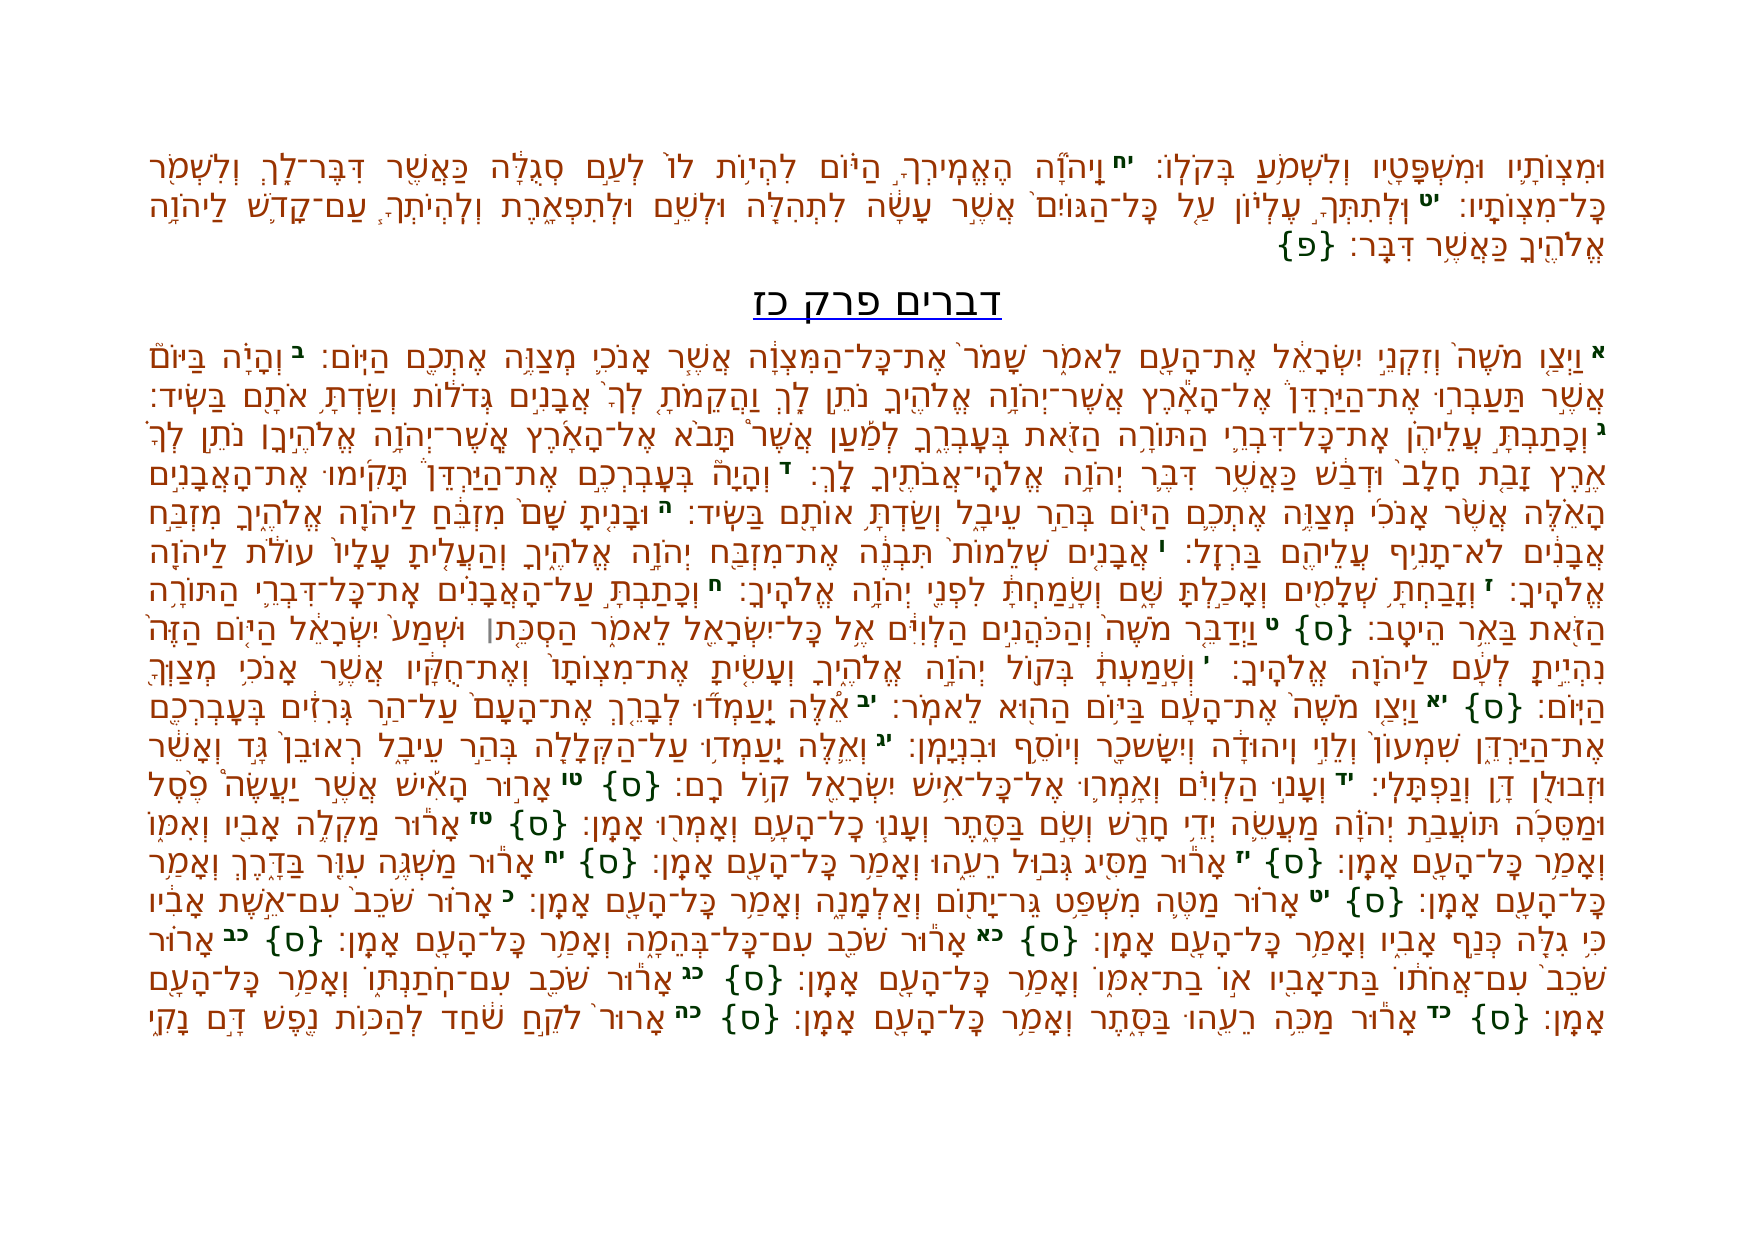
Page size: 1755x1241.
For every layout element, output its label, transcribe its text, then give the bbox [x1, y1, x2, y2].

text וּמִצְוֺתָ֛יו וּמִשְׁפָּטָ֖יו וְלִשְׁמֹ֥עַ בְּקֹלֽוֹ׃ יח וַֽיהֹוָ֞ה הֶאֱמִֽירְךָ֣ הַיּ֗וֹם לִהְי֥וֹת לוֹ֙ לְעַ֣ם סְגֻלָּ֔ה כַּאֲשֶׁ֖ר דִּבֶּר־לָ֑ךְ וְלִשְׁמֹ֖ר כׇּל־מִצְוֺתָֽיו׃ יט וּֽלְתִתְּךָ֣ עֶלְי֗וֹן עַ֤ל כׇּל־הַגּוֹיִם֙ אֲשֶׁ֣ר עָשָׂ֔ה לִתְהִלָּ֖ה וּלְשֵׁ֣ם וּלְתִפְאָ֑רֶת וְלִֽהְיֹתְךָ֧ עַם־קָדֹ֛שׁ לַיהֹוָ֥ה אֱלֹהֶ֖יךָ כַּאֲשֶׁ֥ר דִּבֵּֽר׃ {פ} [148, 148, 1606, 264]
text א וַיְצַ֤ו מֹשֶׁה֙ וְזִקְנֵ֣י יִשְׂרָאֵ֔ל אֶת־הָעָ֖ם לֵאמֹ֑ר שָׁמֹר֙ אֶת־כׇּל־הַמִּצְוָ֔ה אֲשֶׁ֧ר אָנֹכִ֛י מְצַוֶּ֥ה אֶתְכֶ֖ם הַיּֽוֹם׃ ב וְהָיָ֗ה בַּיּוֹם֮ אֲשֶׁ֣ר תַּעַבְר֣וּ אֶת־הַיַּרְדֵּן֒ אֶל־הָאָ֕רֶץ אֲשֶׁר־יְהֹוָ֥ה אֱלֹהֶ֖יךָ נֹתֵ֣ן לָ֑ךְ וַהֲקֵמֹתָ֤ לְךָ֙ אֲבָנִ֣ים גְּדֹל֔וֹת וְשַׂדְתָּ֥ אֹתָ֖ם בַּשִּֽׂיד׃ ג וְכָתַבְתָּ֣ עֲלֵיהֶ֗ן אֶֽת־כׇּל־דִּבְרֵ֛י הַתּוֹרָ֥ה הַזֹּ֖את בְּעׇבְרֶ֑ךָ לְמַ֡עַן אֲשֶׁר֩ תָּבֹ֨א אֶל־הָאָ֜רֶץ אֲֽשֶׁר־יְהֹוָ֥ה אֱלֹהֶ֣יךָ׀ נֹתֵ֣ן לְךָ֗ אֶ֣רֶץ זָבַ֤ת חָלָב֙ וּדְבַ֔שׁ כַּאֲשֶׁ֥ר דִּבֶּ֛ר יְהֹוָ֥ה אֱלֹהֵֽי־אֲבֹתֶ֖יךָ לָֽךְ׃ ד וְהָיָה֮ בְּעׇבְרְכֶ֣ם אֶת־הַיַּרְדֵּן֒ תָּקִ֜ימוּ אֶת־הָאֲבָנִ֣ים הָאֵ֗לֶּה אֲשֶׁ֨ר אָנֹכִ֜י מְצַוֶּ֥ה אֶתְכֶ֛ם הַיּ֖וֹם בְּהַ֣ר עֵיבָ֑ל וְשַׂדְתָּ֥ אוֹתָ֖ם בַּשִּֽׂיד׃ ה וּבָנִ֤יתָ שָּׁם֙ מִזְבֵּ֔חַ לַיהֹוָ֖ה אֱלֹהֶ֑יךָ מִזְבַּ֣ח אֲבָנִ֔ים לֹא־תָנִ֥יף עֲלֵיהֶ֖ם בַּרְזֶֽל׃ ו אֲבָנִ֤ים שְׁלֵמוֹת֙ תִּבְנֶ֔ה אֶת־מִזְבַּ֖ח יְהֹוָ֣ה אֱלֹהֶ֑יךָ וְהַעֲלִ֤יתָ עָלָיו֙ עוֹלֹ֔ת לַיהֹוָ֖ה אֱלֹהֶֽיךָ׃ ז וְזָבַחְתָּ֥ שְׁלָמִ֖ים וְאָכַ֣לְתָּ שָּׁ֑ם וְשָׂ֣מַחְתָּ֔ לִפְנֵ֖י יְהֹוָ֥ה אֱלֹהֶֽיךָ׃ ח וְכָתַבְתָּ֣ עַל־הָאֲבָנִ֗ים אֶֽת־כׇּל־דִּבְרֵ֛י הַתּוֹרָ֥ה הַזֹּ֖את בַּאֵ֥ר הֵיטֵֽב׃ {ס} ט וַיְדַבֵּ֤ר מֹשֶׁה֙ וְהַכֹּהֲנִ֣ים הַלְוִיִּ֔ם אֶ֥ל כׇּל־יִשְׂרָאֵ֖ל לֵאמֹ֑ר הַסְכֵּ֤ת׀ וּשְׁמַע֙ יִשְׂרָאֵ֔ל הַיּ֤וֹם הַזֶּה֙ נִהְיֵ֣יתָֽ לְעָ֔ם לַיהֹוָ֖ה אֱלֹהֶֽיךָ׃ י וְשָׁ֣מַעְתָּ֔ בְּק֖וֹל יְהֹוָ֣ה אֱלֹהֶ֑יךָ וְעָשִׂ֤יתָ אֶת־מִצְוֺתָו֙ וְאֶת־חֻקָּ֔יו אֲשֶׁ֛ר אָנֹכִ֥י מְצַוְּךָ֖ הַיּֽוֹם׃ {ס} יא וַיְצַ֤ו מֹשֶׁה֙ אֶת־הָעָ֔ם בַּיּ֥וֹם הַה֖וּא לֵאמֹֽר׃ יב אֵ֠לֶּה יַֽעַמְד֞וּ לְבָרֵ֤ךְ אֶת־הָעָם֙ עַל־הַ֣ר גְּרִזִ֔ים בְּעׇבְרְכֶ֖ם אֶת־הַיַּרְדֵּ֑ן שִׁמְעוֹן֙ וְלֵוִ֣י וִֽיהוּדָ֔ה וְיִשָּׂשכָ֖ר וְיוֹסֵ֥ף וּבִנְיָמִֽן׃ יג וְאֵ֛לֶּה יַֽעַמְד֥וּ עַל־הַקְּלָלָ֖ה בְּהַ֣ר עֵיבָ֑ל רְאוּבֵן֙ גָּ֣ד וְאָשֵׁ֔ר וּזְבוּלֻ֖ן דָּ֥ן וְנַפְתָּלִֽי׃ יד וְעָנ֣וּ הַלְוִיִּ֗ם וְאָ֥מְר֛וּ אֶל־כׇּל־אִ֥ישׁ יִשְׂרָאֵ֖ל ק֥וֹל רָֽם׃ {ס} טו אָר֣וּר הָאִ֡ישׁ אֲשֶׁ֣ר יַעֲשֶׂה֩ פֶ֨סֶל וּמַסֵּכָ֜ה תּוֹעֲבַ֣ת יְהֹוָ֗ה מַעֲשֵׂ֛ה יְדֵ֥י חָרָ֖שׁ וְשָׂ֣ם בַּסָּ֑תֶר וְעָנ֧וּ כׇל־הָעָ֛ם וְאָמְר֖וּ אָמֵֽן׃ {ס} טז אָר֕וּר מַקְלֶ֥ה אָבִ֖יו וְאִמּ֑וֹ וְאָמַ֥ר כׇּל־הָעָ֖ם אָמֵֽן׃ {ס} יז אָר֕וּר מַסִּ֖יג גְּב֣וּל רֵעֵ֑הוּ וְאָמַ֥ר כׇּל־הָעָ֖ם אָמֵֽן׃ {ס} יח אָר֕וּר מַשְׁגֶּ֥ה עִוֵּ֖ר בַּדָּ֑רֶךְ וְאָמַ֥ר כׇּל־הָעָ֖ם אָמֵֽן׃ {ס} יט אָר֗וּר מַטֶּ֛ה מִשְׁפַּ֥ט גֵּר־יָת֖וֹם וְאַלְמָנָ֑ה וְאָמַ֥ר כׇּל־הָעָ֖ם אָמֵֽן׃ כ אָר֗וּר שֹׁכֵב֙ עִם־אֵ֣שֶׁת אָבִ֔יו כִּ֥י גִלָּ֖ה כְּנַ֣ף אָבִ֑יו וְאָמַ֥ר כׇּל־הָעָ֖ם אָמֵֽן׃ {ס} כא אָר֕וּר שֹׁכֵ֖ב עִם־כׇּל־בְּהֵמָ֑ה וְאָמַ֥ר כׇּל־הָעָ֖ם אָמֵֽן׃ {ס} כב אָר֗וּר שֹׁכֵב֙ עִם־אֲחֹת֔וֹ בַּת־אָבִ֖יו א֣וֹ בַת־אִמּ֑וֹ וְאָמַ֥ר כׇּל־הָעָ֖ם אָמֵֽן׃ {ס} כג אָר֕וּר שֹׁכֵ֖ב עִם־חֹֽתַנְתּ֑וֹ וְאָמַ֥ר כׇּל־הָעָ֖ם אָמֵֽן׃ {ס} כד אָר֕וּר מַכֵּ֥ה רֵעֵ֖הוּ בַּסָּ֑תֶר וְאָמַ֥ר כׇּל־הָעָ֖ם אָמֵֽן׃ {ס} כה אָרוּר֙ לֹקֵ֣חַ שֹׁ֔חַד לְהַכּ֥וֹת נֶ֖פֶשׁ דָּ֣ם נָקִ֑י [148, 338, 1606, 1037]
text דברים פרק כז [148, 277, 1606, 325]
